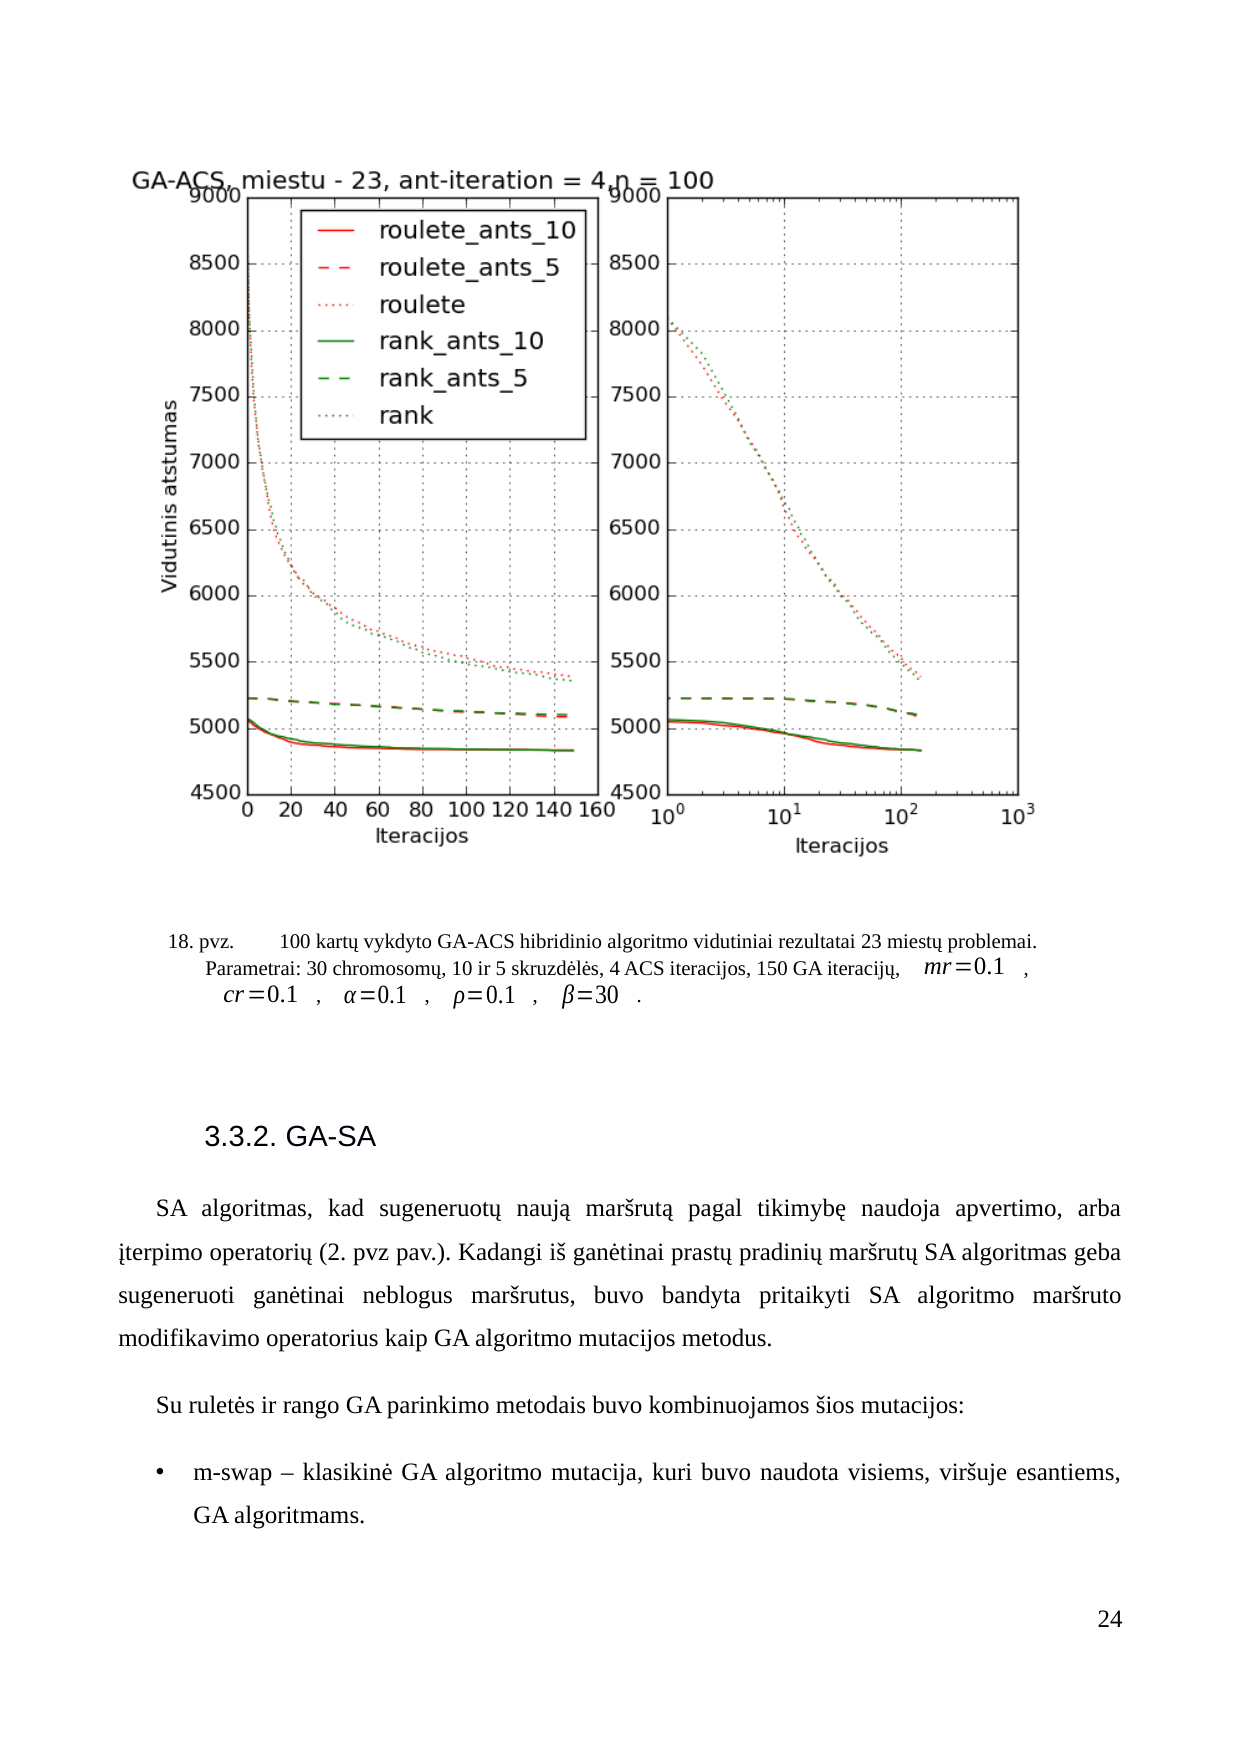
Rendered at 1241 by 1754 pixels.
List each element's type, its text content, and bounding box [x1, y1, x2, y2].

list m-swap – klasikinė GA algoritmo mutacija, kuri buvo naudota visiems, viršuje esantiems, GA algoritmams. [156, 1457, 1122, 1529]
table_header [118, 118, 1122, 911]
text Su ruletės ir rango GA parinkimo metodais buvo kombinuojamos šios mutacijos: [118, 1390, 1122, 1419]
picture [123, 123, 1117, 869]
text SA algoritmas, kad sugeneruotų naują maršrutą pagal tikimybę naudoja apvertimo, arba įterpimo operatorių (2 pav.). Kadangi iš ganėtinai prastų pradinių maršrutų SA algoritmas geba sugeneruoti ganėtinai neblogus maršrutus, buvo bandyta pritaikyti SA algoritmo maršruto modifikavimo operatorius kaip GA algoritmo mutacijos metodus. [118, 1193, 1122, 1352]
subtitle GA-SA [118, 1119, 1122, 1153]
table_cell 100 kartų vykdyto GA-ACS hibridinio algoritmo vidutiniai rezultatai 23 miestų problemai. Parametrai: 30 chromosomų, 10 ir 5 skruzdėlės, 4 ACS iteracijos, 150 GA iteracijų, , , , , . [118, 911, 1122, 1028]
